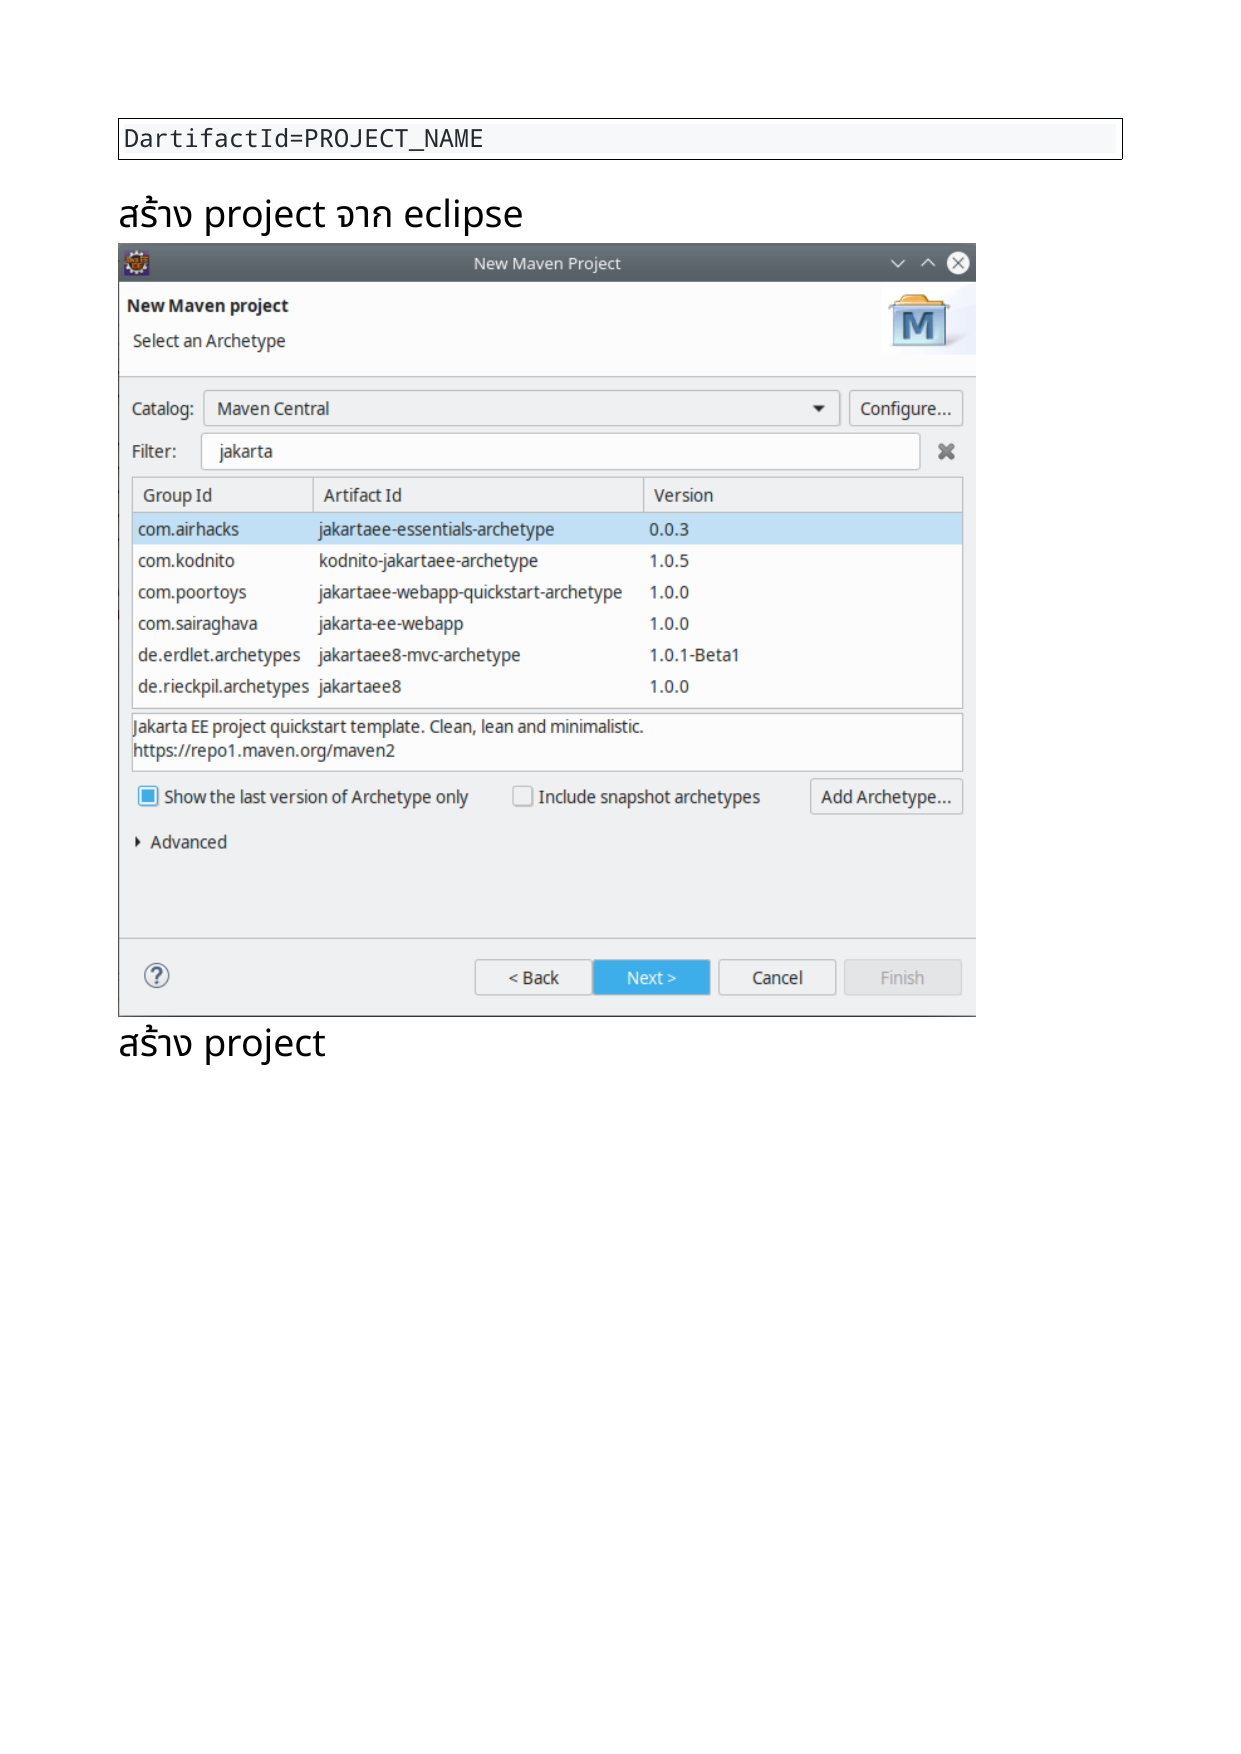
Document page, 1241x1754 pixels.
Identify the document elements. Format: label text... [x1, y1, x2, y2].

text สร้าง project [118, 1017, 1122, 1072]
text สร้าง project จาก eclipse [118, 188, 1122, 243]
picture [118, 243, 976, 1017]
table_header -DartifactId=PROJECT_NAME [119, 119, 1122, 159]
